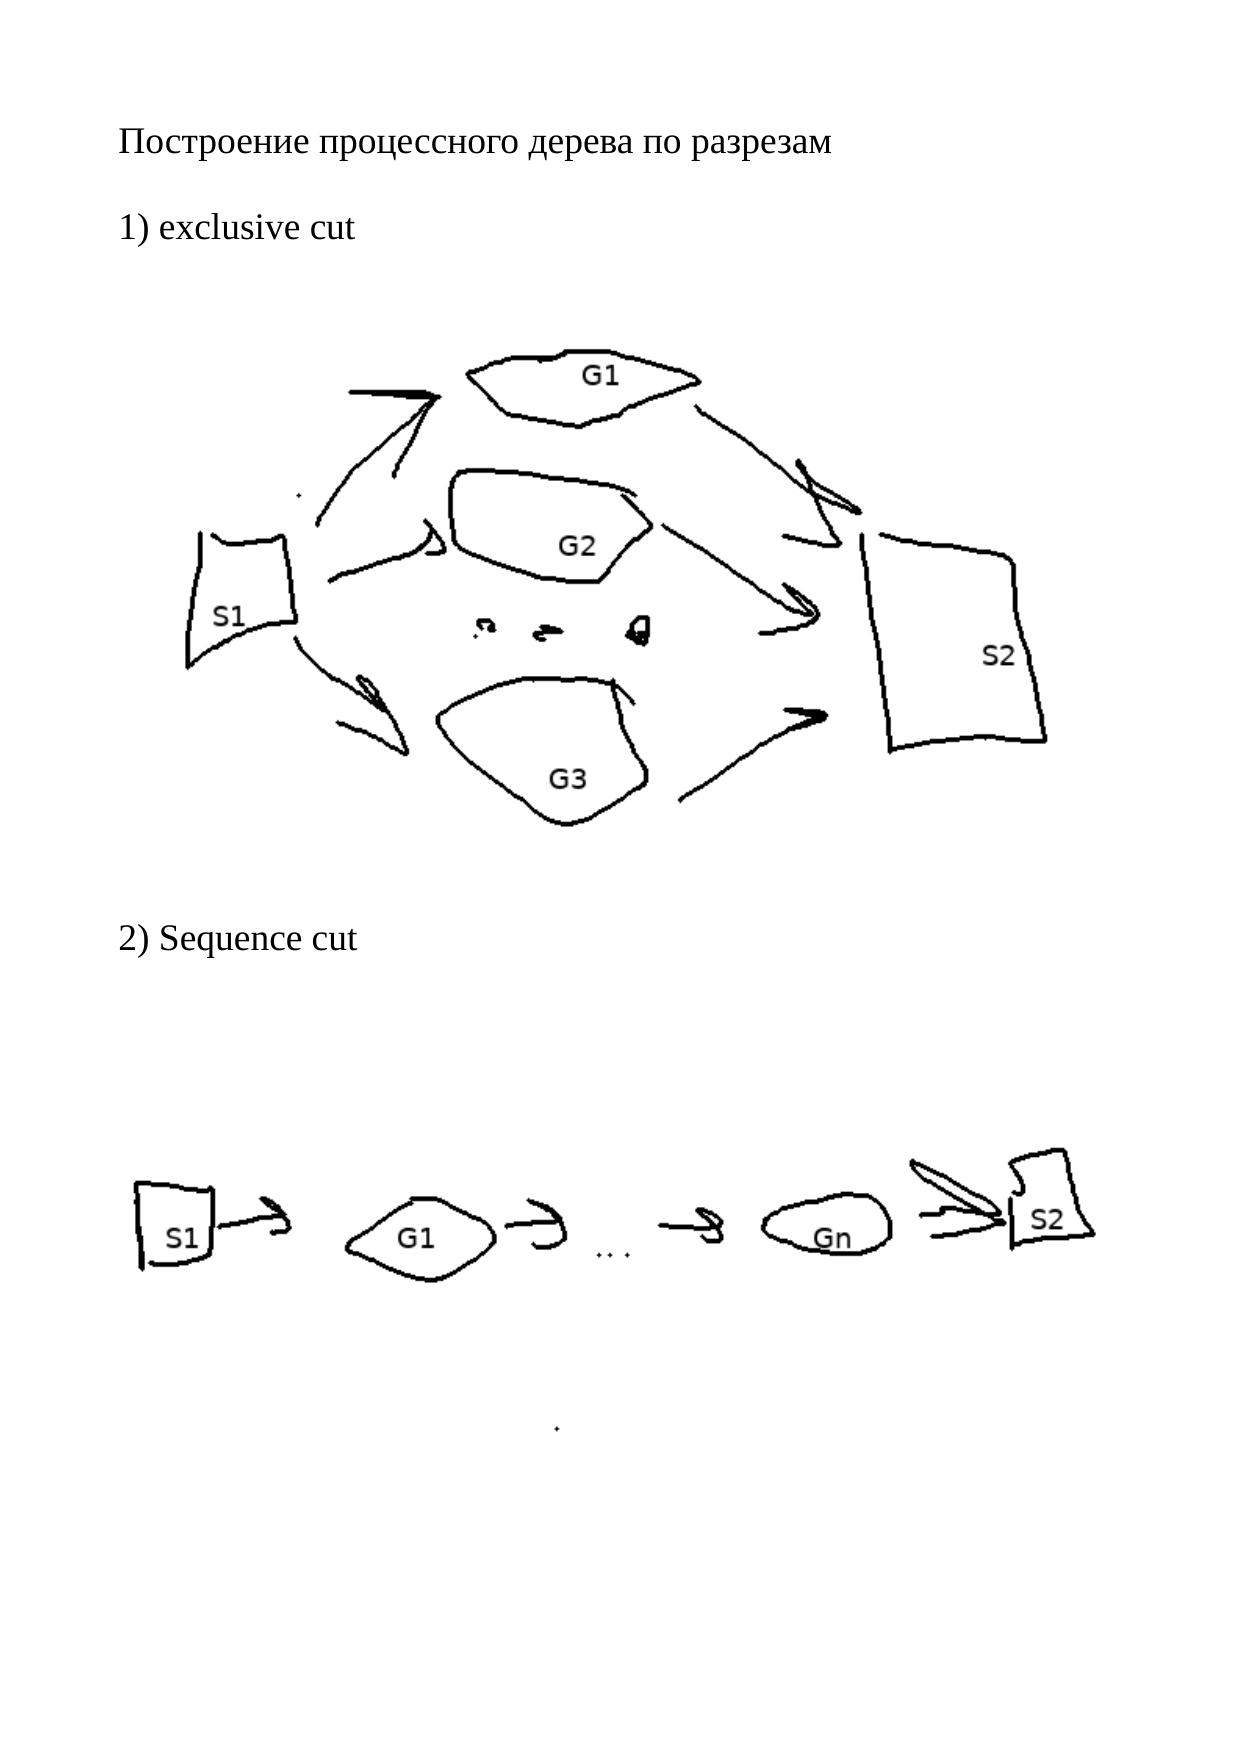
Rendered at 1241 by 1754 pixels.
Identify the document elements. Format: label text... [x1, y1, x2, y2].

text 1) exclusive cut [118, 204, 1122, 247]
text Построение процессного дерева по разрезам [118, 118, 1122, 161]
text 2) Sequence cut [118, 291, 1122, 959]
picture [120, 290, 1121, 916]
picture [120, 1001, 1121, 1538]
